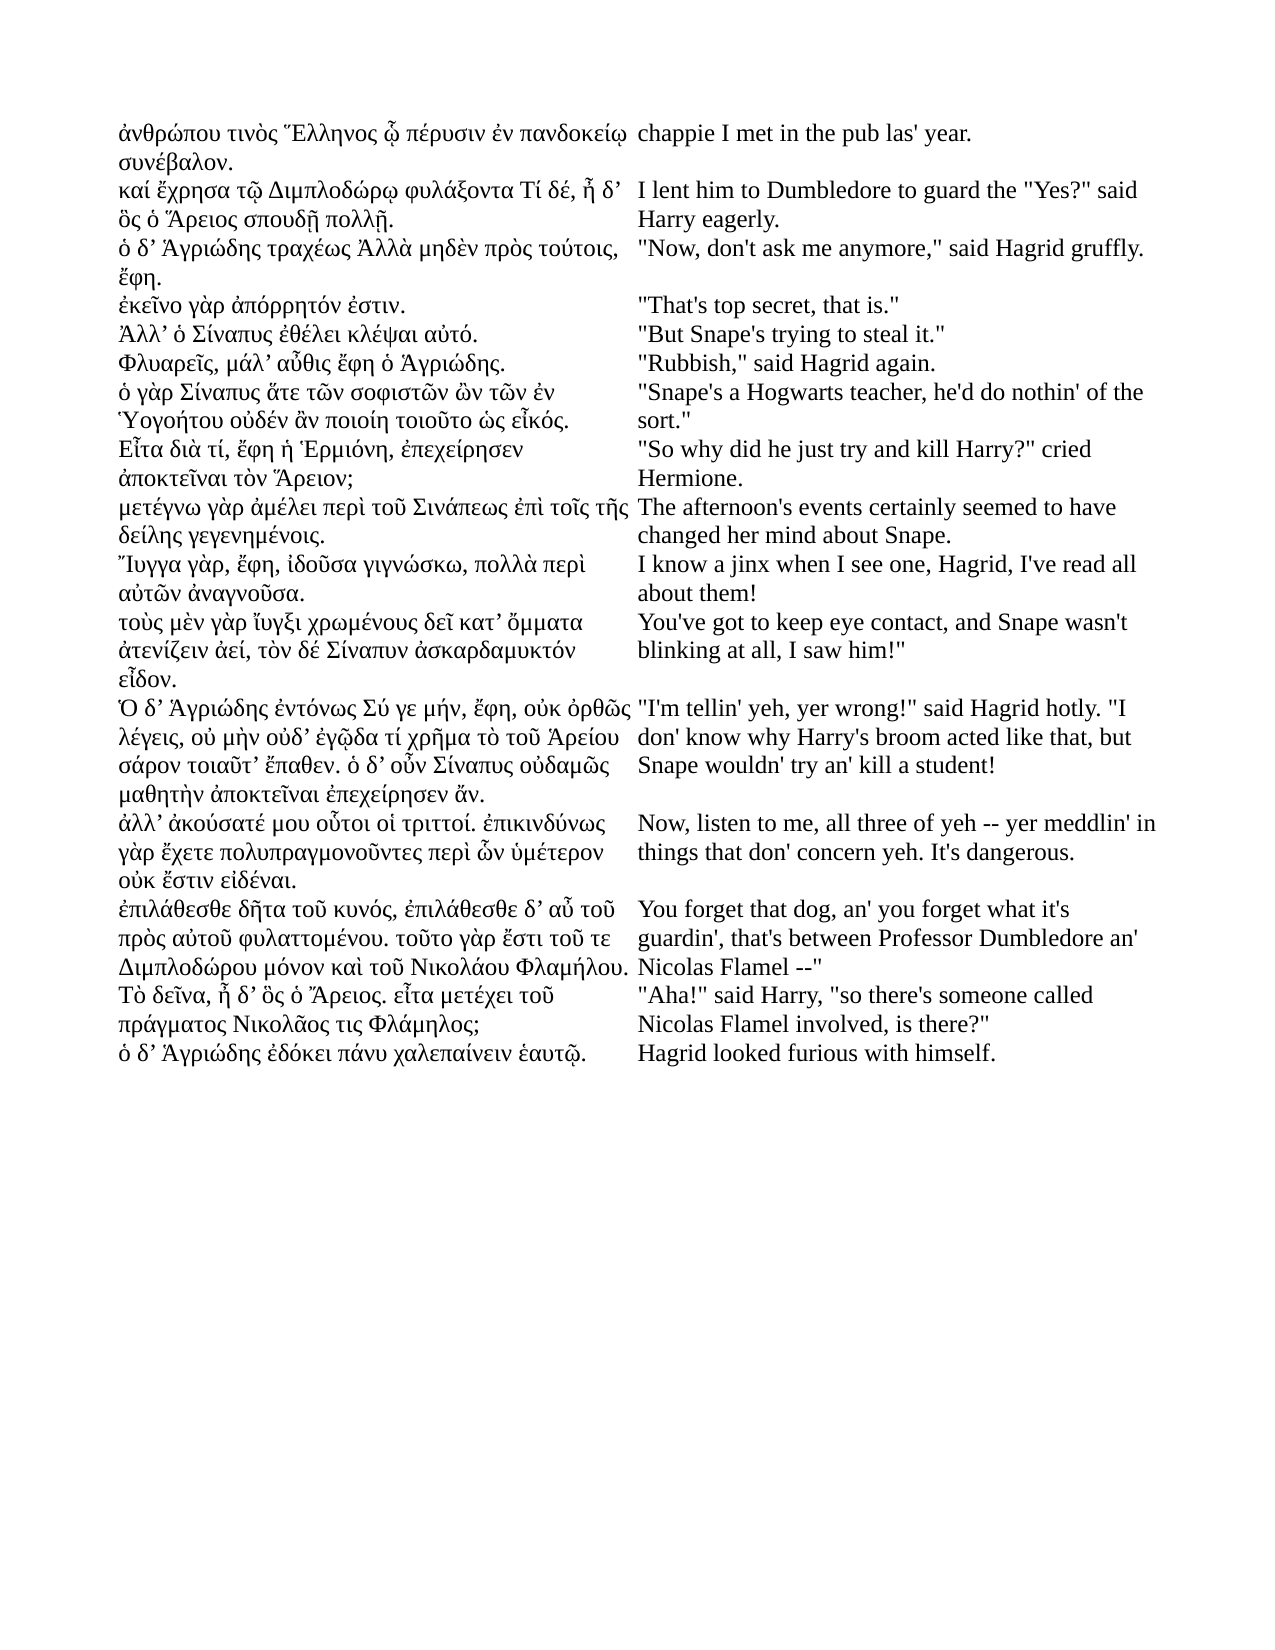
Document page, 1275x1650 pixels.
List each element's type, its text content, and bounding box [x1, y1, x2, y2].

table_cell ὁ δ’ Ἁγριώδης τραχέως Ἀλλὰ μηδὲν πρὸς τούτοις, ἔφη. [118, 233, 637, 291]
table_cell "I'm tellin' yeh, yer wrong!" said Hagrid hotly. "I don' know why Harry's broom acted like that, but Snape wouldn' try an' kill a student! [637, 693, 1157, 808]
table_cell Τὸ δεῖνα, ἦ δ’ ὃς ὁ Ἄρειος. εἶτα μετέχει τοῦ πράγματος Νικολᾶος τις Φλάμηλος; [118, 981, 637, 1038]
table_cell μετέγνω γὰρ ἀμέλει περὶ τοῦ Σινάπεως ἐπὶ τοῖς τῆς δείλης γεγενημένοις. [118, 492, 637, 549]
table_cell chappie I met in the pub las' year. [637, 118, 1157, 176]
table_cell "Rubbish," said Hagrid again. [637, 348, 1157, 377]
table_cell τοὺς μὲν γὰρ ἴυγξι χρωμένους δεῖ κατ’ ὄμματα ἀτενίζειν ἀεί, τὸν δέ Σίναπυν ἀσκαρδαμυκτόν εἶδον. [118, 607, 637, 693]
table_cell The afternoon's events certainly seemed to have changed her mind about Snape. [637, 492, 1157, 549]
table_cell ἐπιλάθεσθε δῆτα τοῦ κυνός, ἐπιλάθεσθε δ’ αὖ τοῦ πρὸς αὐτοῦ φυλαττομένου. τοῦτο γὰρ ἔστι τοῦ τε Διμπλοδώρου μόνον καὶ τοῦ Νικολάου Φλαμήλου. [118, 894, 637, 981]
table_cell Ἀλλ’ ὁ Σίναπυς ἐθέλει κλέψαι αὐτό. [118, 319, 637, 348]
table_cell "So why did he just try and kill Harry?" cried Hermione. [637, 434, 1157, 492]
table_cell I know a jinx when I see one, Hagrid, I've read all about them! [637, 549, 1157, 607]
table_cell "Snape's a Hogwarts teacher, he'd do nothin' of the sort." [637, 377, 1157, 434]
table_cell "Aha!" said Harry, "so there's someone called Nicolas Flamel involved, is there?" [637, 981, 1157, 1038]
table_cell ὁ δ’ Ἁγριώδης ἐδόκει πάνυ χαλεπαίνειν ἑαυτῷ. [118, 1038, 637, 1067]
table_cell ὁ γὰρ Σίναπυς ἅτε τῶν σοφιστῶν ὢν τῶν ἐν Ὑογοήτου οὐδέν ἂν ποιοίη τοιοῦτο ὡς εἶκός. [118, 377, 637, 434]
table_cell You forget that dog, an' you forget what it's guardin', that's between Professor Dumbledore an' Nicolas Flamel --" [637, 894, 1157, 981]
table_cell You've got to keep eye contact, and Snape wasn't blinking at all, I saw him!" [637, 607, 1157, 693]
table_cell Hagrid looked furious with himself. [637, 1038, 1157, 1067]
table_cell Now, listen to me, all three of yeh -- yer meddlin' in things that don' concern yeh. It's dangerous. [637, 808, 1157, 894]
table_cell ἀνθρώπου τινὸς Ἕλληνος ᾧ πέρυσιν ἐν πανδοκείῳ συνέβαλον. [118, 118, 637, 176]
table_cell Εἶτα διὰ τί, ἔφη ἡ Ἑρμιόνη, ἐπεχείρησεν ἀποκτεῖναι τὸν Ἅρειον; [118, 434, 637, 492]
table_cell ἐκεῖνο γὰρ ἀπόρρητόν ἐστιν. [118, 291, 637, 319]
table_cell Ὁ δ’ Ἁγριώδης ἐντόνως Σύ γε μήν, ἔφη, οὐκ ὀρθῶς λέγεις, οὐ μὴν οὐδ’ ἐγῷδα τί χρῆμα τὸ τοῦ Ἁρείου σάρον τοιαῦτ’ ἔπαθεν. ὁ δ’ οὖν Σίναπυς οὐδαμῶς μαθητὴν ἀποκτεῖναι ἐπεχείρησεν ἄν. [118, 693, 637, 808]
table_cell Ἴυγγα γὰρ, ἔφη, ἰδοῦσα γιγνώσκω, πολλὰ περὶ αὐτῶν ἀναγνοῦσα. [118, 549, 637, 607]
table_cell "Now, don't ask me anymore," said Hagrid gruffly. [637, 233, 1157, 291]
table_cell ἀλλ’ ἀκούσατέ μου οὗτοι οἱ τριττοί. ἐπικινδύνως γὰρ ἔχετε πολυπραγμονοῦντες περὶ ὧν ὑμέτερον οὐκ ἔστιν εἰδέναι. [118, 808, 637, 894]
table_cell Φλυαρεῖς, μάλ’ αὖθις ἔφη ὁ Ἁγριώδης. [118, 348, 637, 377]
table_cell I lent him to Dumbledore to guard the "Yes?" said Harry eagerly. [637, 176, 1157, 233]
table_cell καί ἔχρησα τῷ Διμπλοδώρῳ φυλάξοντα Τί δέ, ἦ δ’ ὃς ὁ Ἅρειος σπουδῇ πολλῇ. [118, 176, 637, 233]
table_cell "That's top secret, that is." [637, 291, 1157, 319]
table_cell "But Snape's trying to steal it." [637, 319, 1157, 348]
